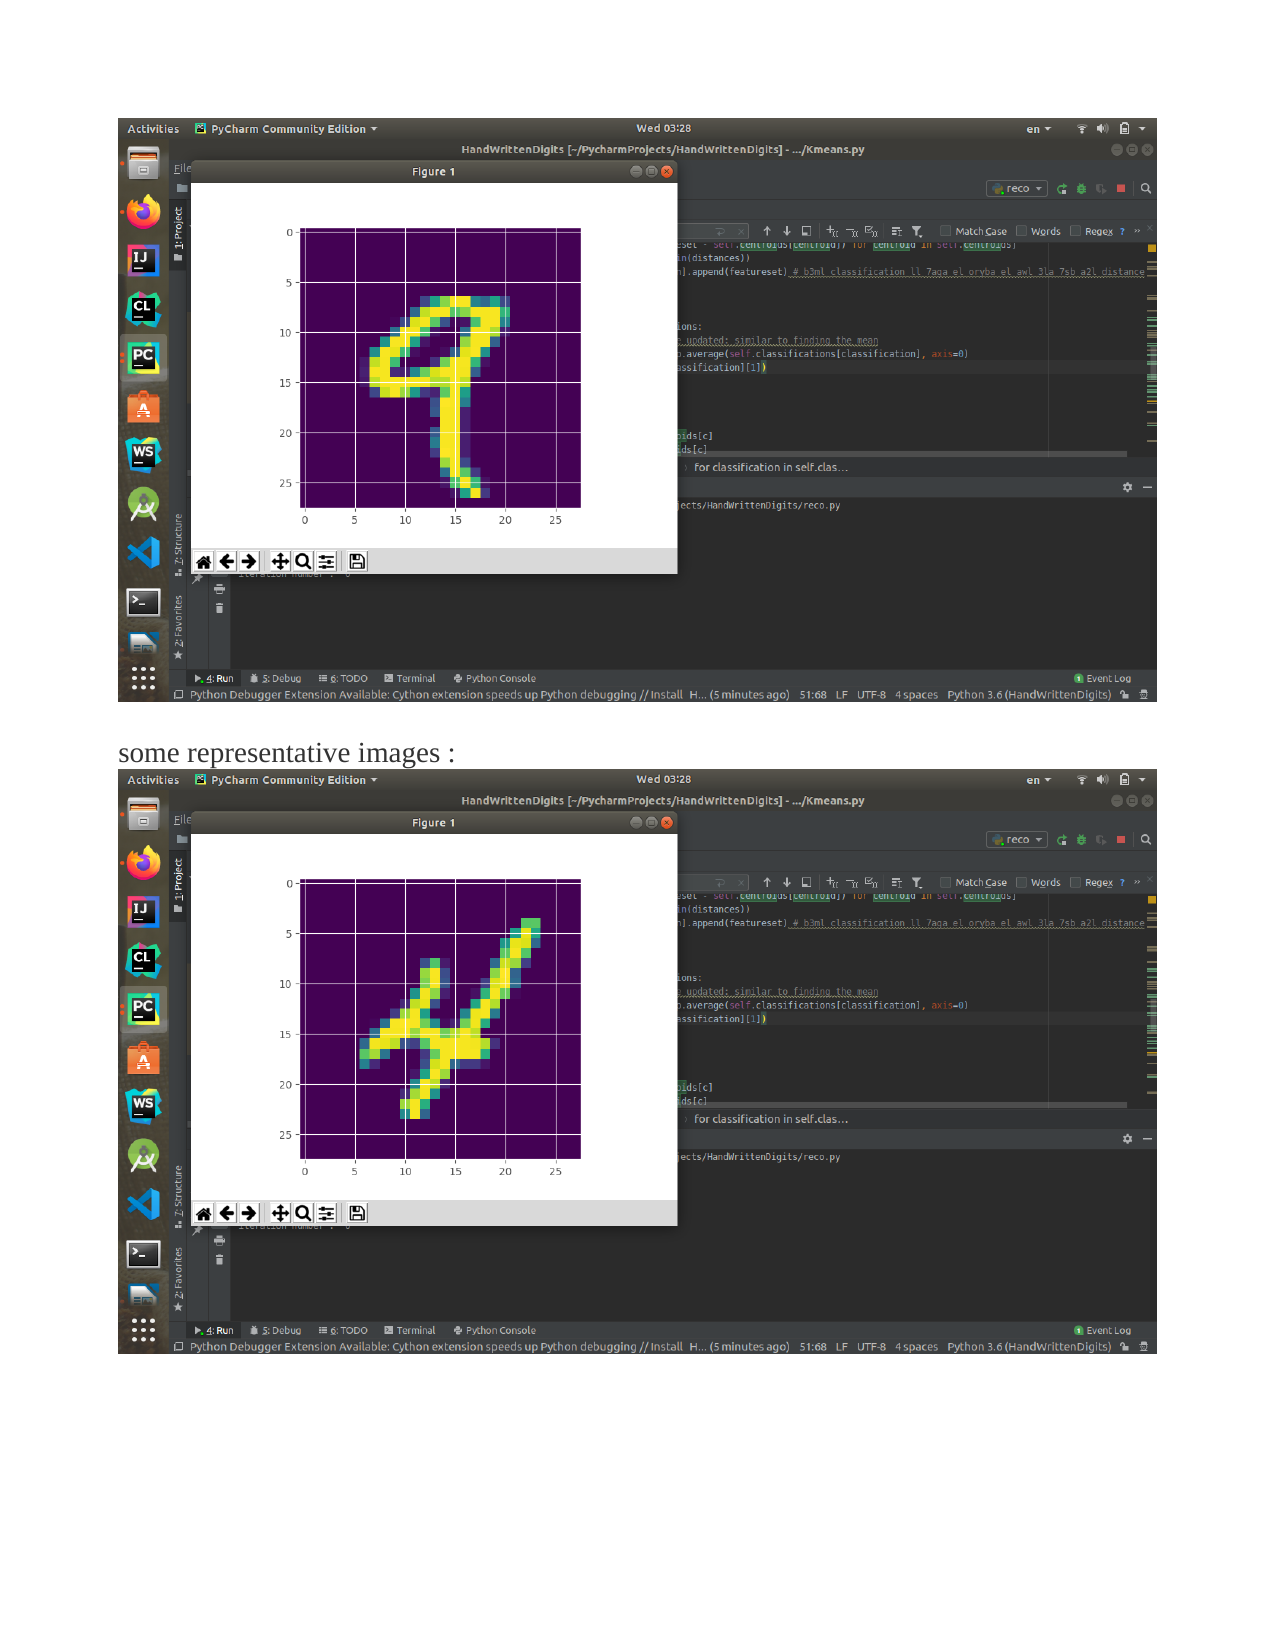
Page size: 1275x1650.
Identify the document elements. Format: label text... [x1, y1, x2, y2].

picture [118, 118, 1157, 702]
text some representative images : [118, 736, 1157, 769]
picture [118, 769, 1157, 1354]
